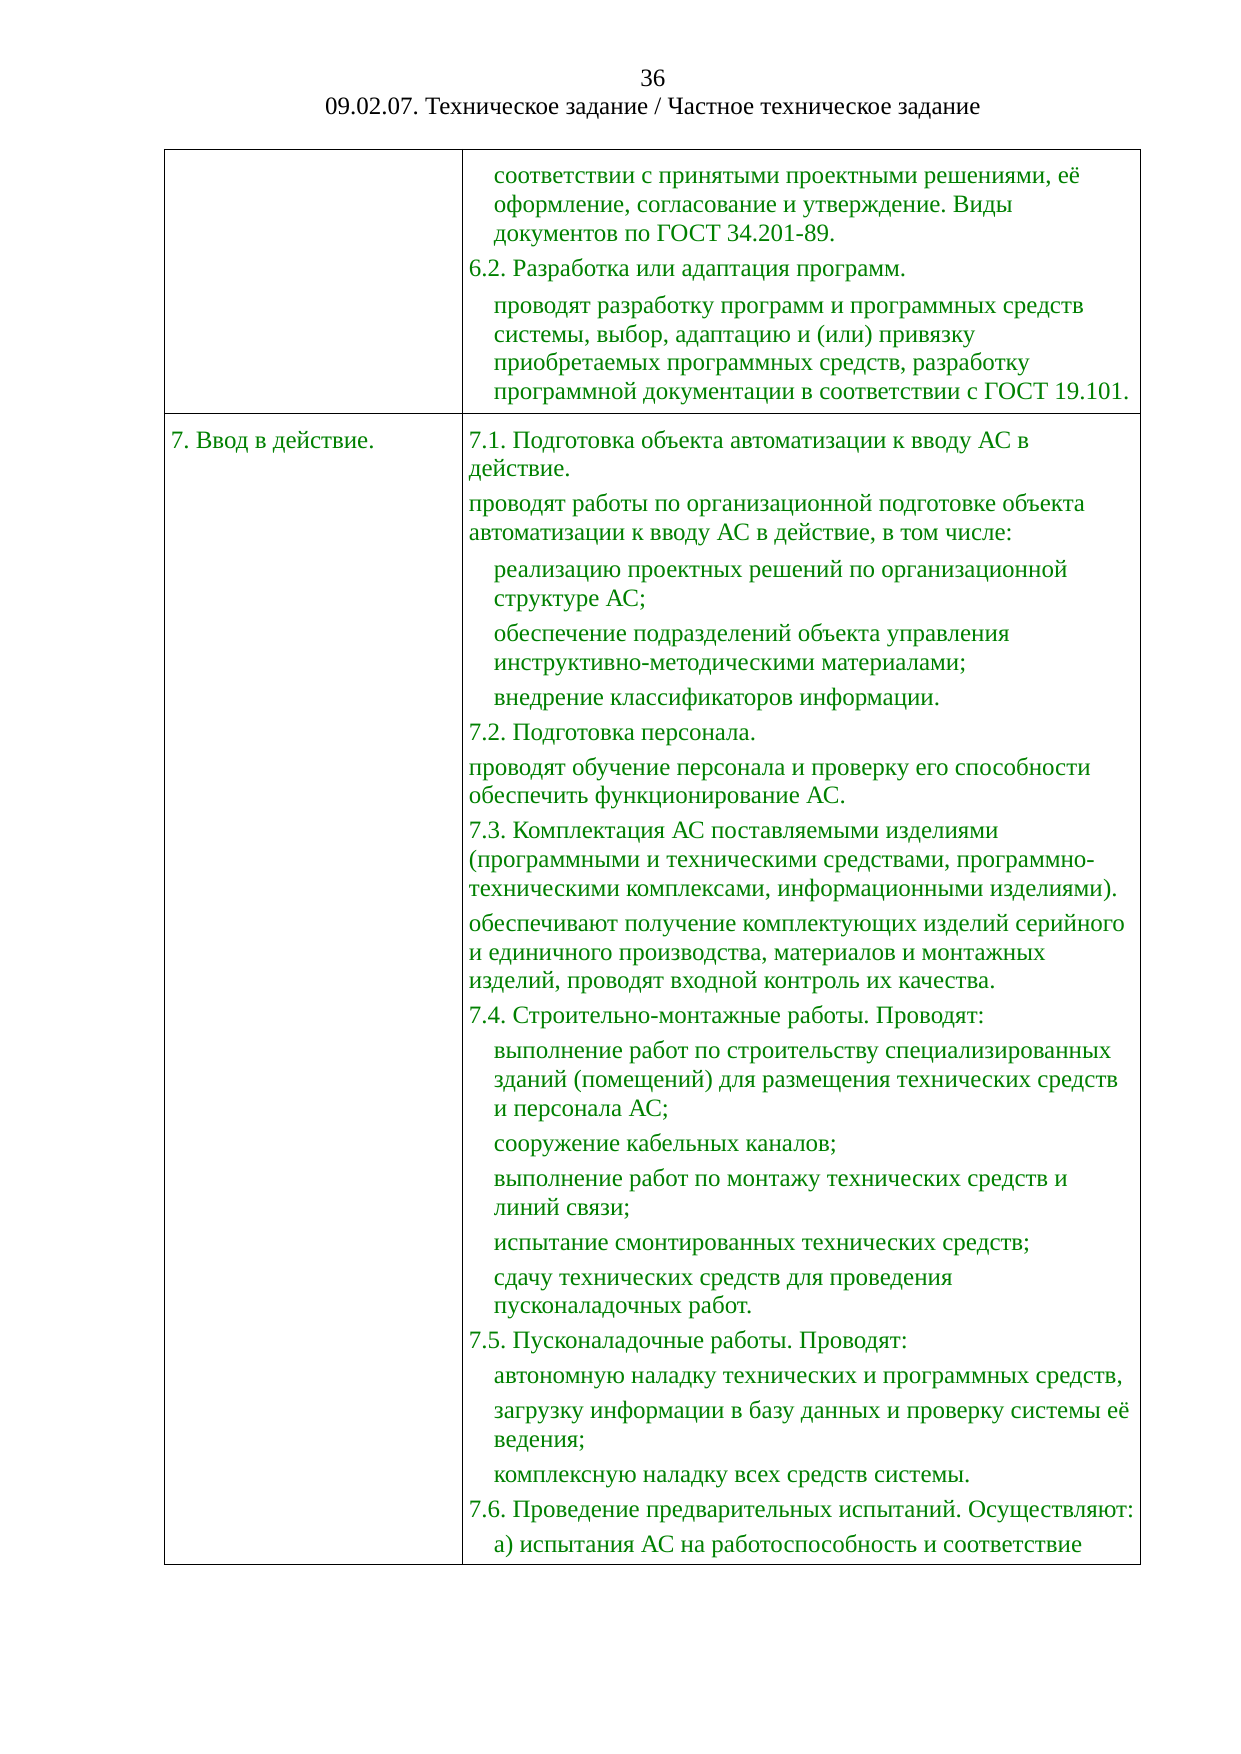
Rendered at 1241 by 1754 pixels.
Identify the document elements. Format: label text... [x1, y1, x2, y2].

table_cell 7.1. Подготовка объекта автоматизации к вводу АС в действие. проводят работы по организационной подготовке объекта автоматизации к вводу АС в действие, в том числе: реализацию проектных решений по организационной структуре АС; обеспечение подразделений объекта управления инструктивно-методическими материалами; внедрение классификаторов информации. 7.2. Подготовка персонала. проводят обучение персонала и проверку его способности обеспечить функционирование АС. 7.3. Комплектация АС поставляемыми изделиями (программными и техническими средствами, программно-техническими комплексами, информационными изделиями). обеспечивают получение комплектующих изделий серийного и единичного производства, материалов и монтажных изделий, проводят входной контроль их качества. 7.4. Строительно-монтажные работы. Проводят: выполнение работ по строительству специализированных зданий (помещений) для размещения технических средств и персонала АС; сооружение кабельных каналов; выполнение работ по монтажу технических средств и линий связи; испытание смонтированных технических средств; сдачу технических средств для проведения пусконаладочных работ. 7.5. Пусконаладочные работы. Проводят: автономную наладку технических и программных средств, загрузку информации в базу данных и проверку системы её ведения; комплексную наладку всех средств системы. 7.6. Проведение предварительных испытаний. Осуществляют: а) испытания АС на работоспособность и соответствие [463, 414, 1140, 1564]
table_cell [165, 150, 462, 413]
table_cell 7. Ввод в действие. [165, 414, 462, 1564]
table_cell соответствии с принятыми проектными решениями, её оформление, согласование и утверждение. Виды документов по ГОСТ 34.201-89. 6.2. Разработка или адаптация программ. проводят разработку программ и программных средств системы, выбор, адаптацию и (или) привязку приобретаемых программных средств, разработку программной документации в соответствии с ГОСТ 19.101. [463, 150, 1140, 413]
